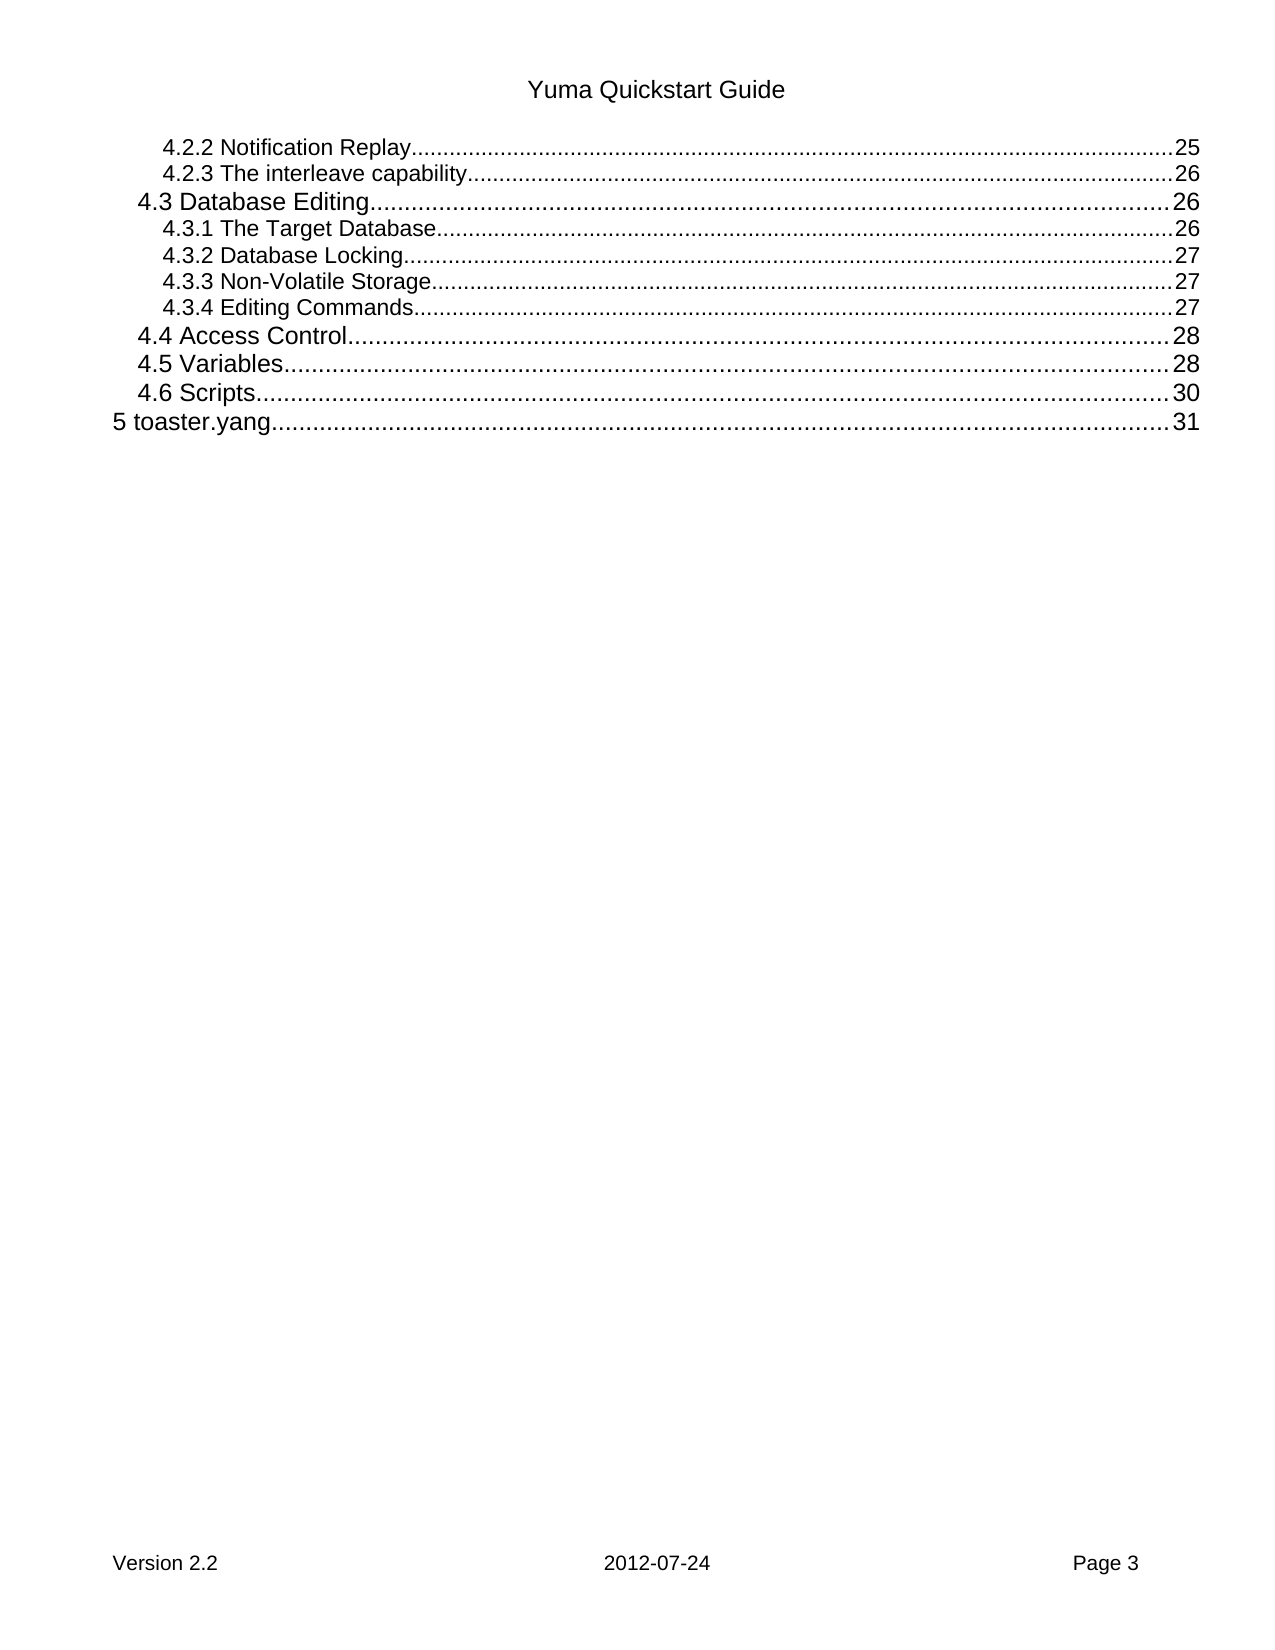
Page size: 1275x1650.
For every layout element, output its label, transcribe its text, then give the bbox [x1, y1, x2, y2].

text 4.3.2 Database Locking 27 [162, 242, 1200, 268]
text 4.3 Database Editing 26 [137, 186, 1200, 215]
text 5 toaster.yang 31 [112, 407, 1200, 436]
text 4.2.3 The interleave capability 26 [162, 160, 1200, 186]
text 4.5 Variables 28 [137, 349, 1200, 378]
text 4.4 Access Control 28 [137, 321, 1200, 349]
text 4.3.1 The Target Database 26 [162, 215, 1200, 242]
text 4.6 Scripts 30 [137, 378, 1200, 407]
text 4.2.2 Notification Replay 25 [162, 134, 1200, 160]
text 4.3.3 Non-Volatile Storage 27 [162, 268, 1200, 294]
text 4.3.4 Editing Commands 27 [162, 294, 1200, 321]
